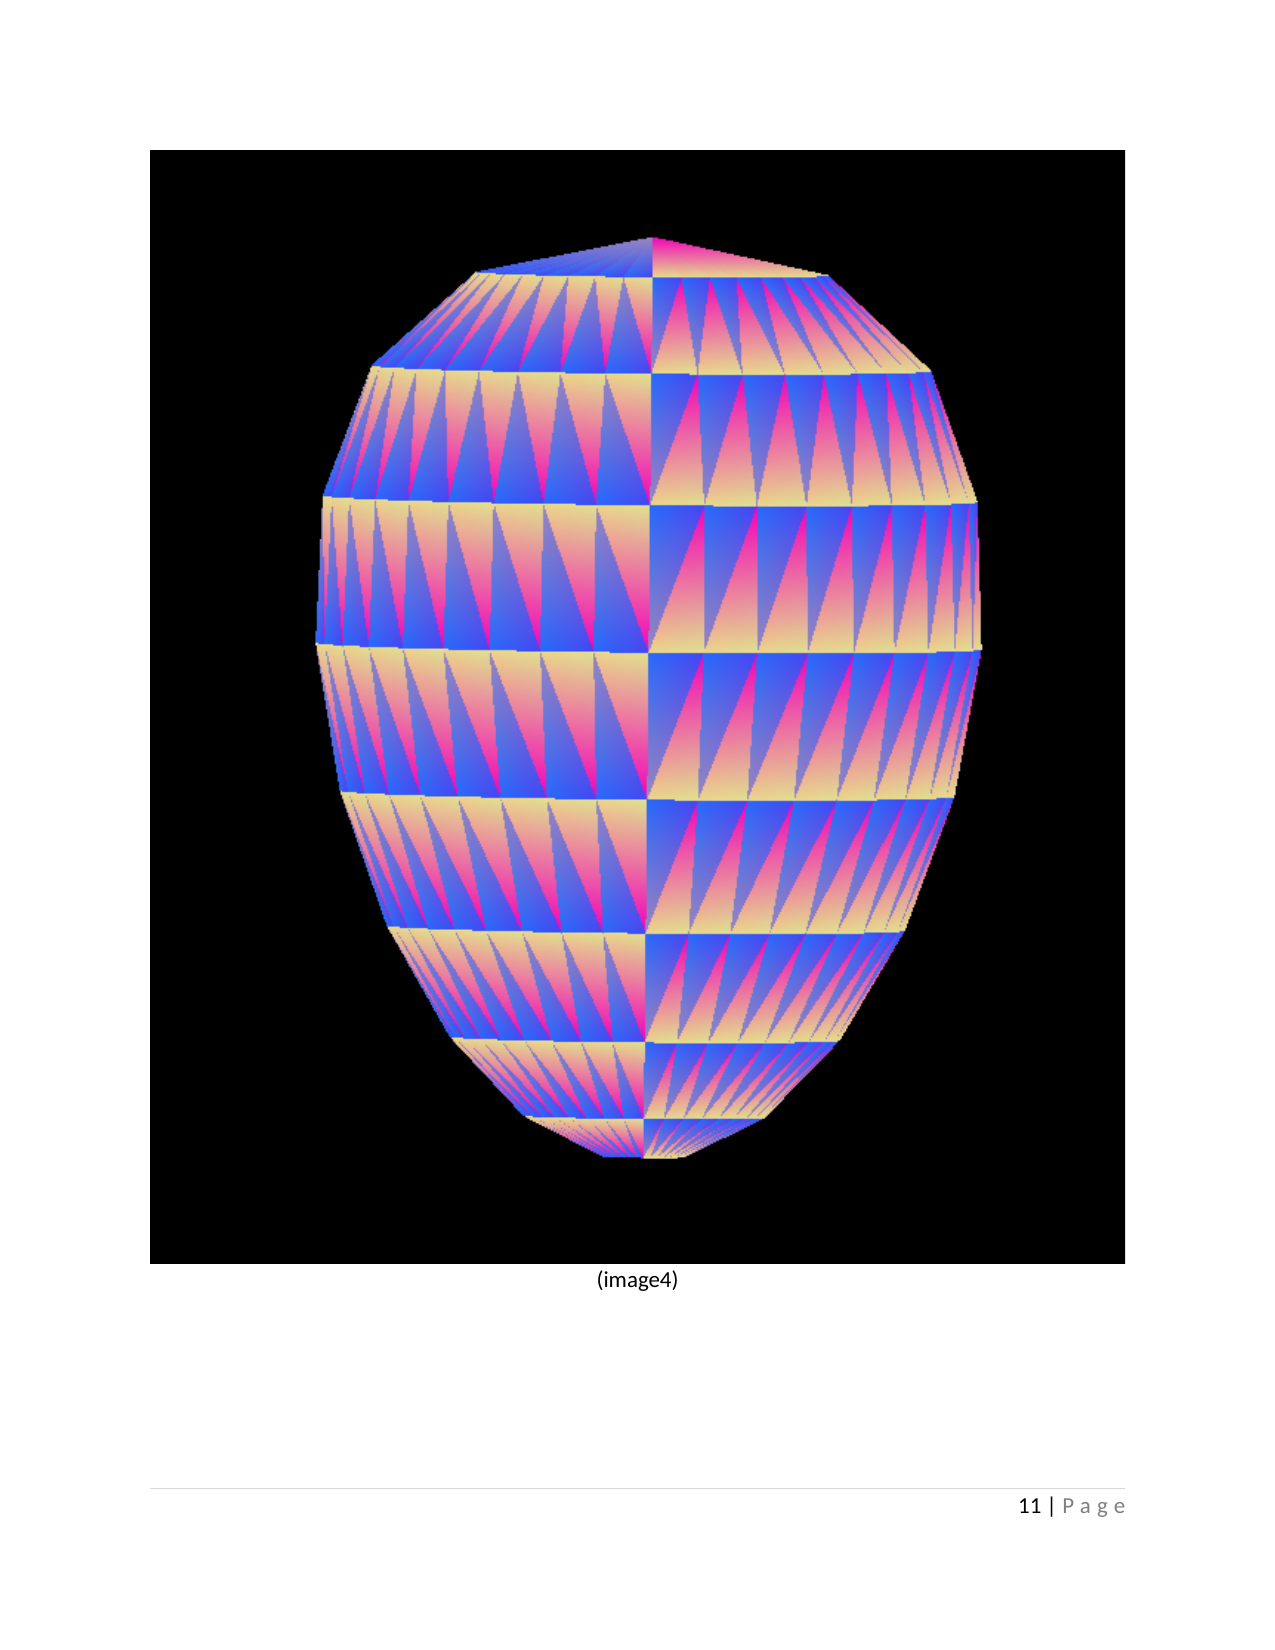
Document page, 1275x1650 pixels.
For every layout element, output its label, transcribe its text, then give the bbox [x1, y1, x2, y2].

text (image4) [150, 1264, 1125, 1293]
picture [150, 150, 1125, 1264]
